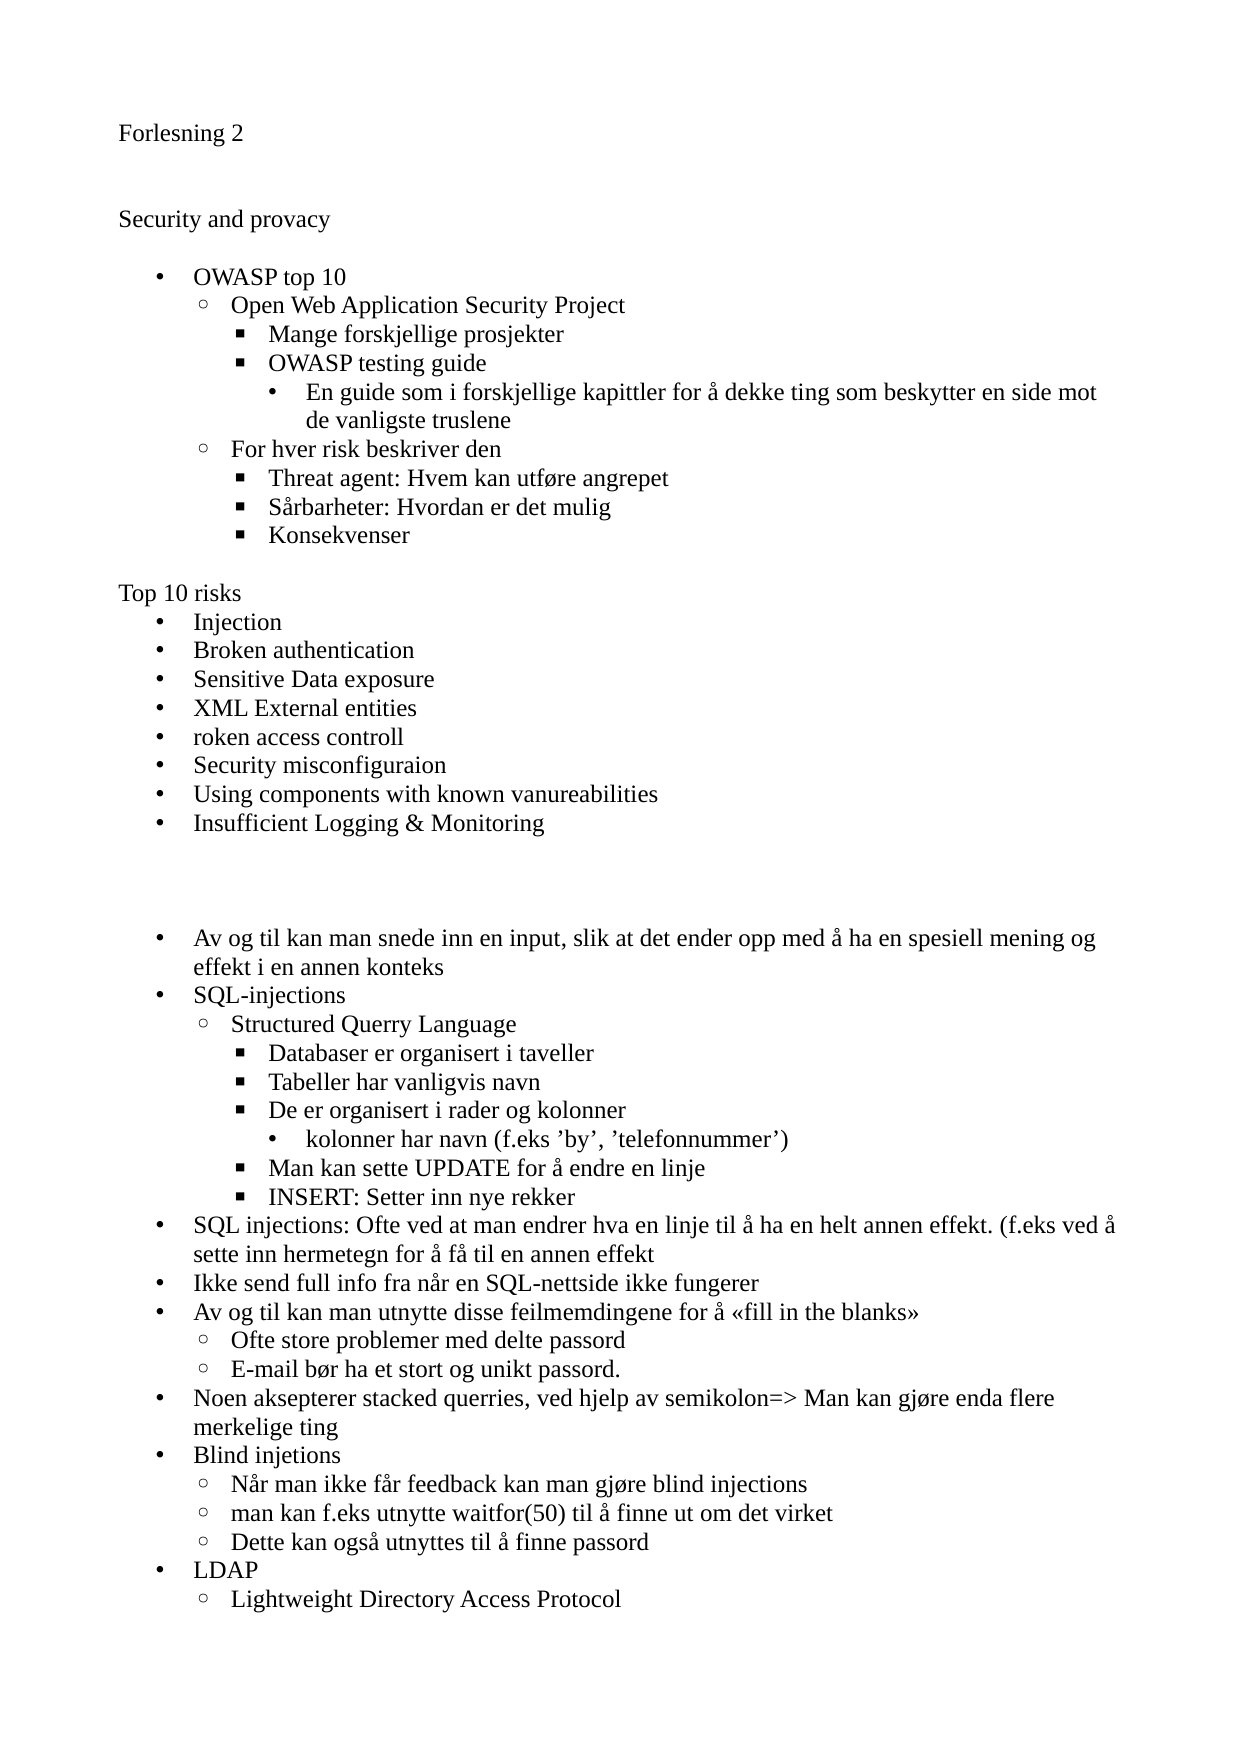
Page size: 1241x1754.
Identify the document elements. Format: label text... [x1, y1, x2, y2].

list Blind injetions [156, 1441, 1122, 1469]
list SQL injections: Ofte ved at man endrer hva en linje til å ha en helt annen effekt. (f.eks ved å sette inn hermetegn for å få til en annen effekt [156, 1211, 1122, 1268]
list Av og til kan man snede inn en input, slik at det ender opp med å ha en spesiell mening og effekt i en annen konteks [156, 923, 1122, 981]
list Tabeller har vanligvis navn [231, 1067, 1122, 1096]
list Man kan sette UPDATE for å endre en linje [231, 1153, 1122, 1182]
list Dette kan også utnyttes til å finne passord [193, 1527, 1122, 1556]
list OWASP top 10 [156, 262, 1122, 291]
list Av og til kan man utnytte disse feilmemdingene for å «fill in the blanks» [156, 1297, 1122, 1326]
list Security misconfiguraion [156, 751, 1122, 779]
list Ofte store problemer med delte passord [193, 1326, 1122, 1354]
list Open Web Application Security Project [193, 291, 1122, 319]
list kolonner har navn (f.eks ’by’, ’telefonnummer’) [268, 1124, 1122, 1153]
text Top 10 risks [118, 578, 1122, 607]
list Using components with known vanureabilities [156, 779, 1122, 808]
list For hver risk beskriver den [193, 434, 1122, 463]
list Broken authentication [156, 636, 1122, 664]
list Databaser er organisert i taveller [231, 1038, 1122, 1067]
list OWASP testing guide [231, 348, 1122, 377]
text Forlesning 2 [118, 118, 1122, 147]
list Når man ikke får feedback kan man gjøre blind injections [193, 1469, 1122, 1498]
list Lightweight Directory Access Protocol [193, 1584, 1122, 1613]
list Noen aksepterer stacked querries, ved hjelp av semikolon=> Man kan gjøre enda flere merkelige ting [156, 1383, 1122, 1441]
list Mange forskjellige prosjekter [231, 319, 1122, 348]
list E-mail bør ha et stort og unikt passord. [193, 1354, 1122, 1383]
list En guide som i forskjellige kapittler for å dekke ting som beskytter en side mot de vanligste truslene [268, 377, 1122, 434]
list SQL-injections [156, 981, 1122, 1009]
list Sensitive Data exposure [156, 664, 1122, 693]
list INSERT: Setter inn nye rekker [231, 1182, 1122, 1211]
list roken access controll [156, 722, 1122, 751]
text Security and provacy [118, 204, 1122, 233]
list Injection [156, 607, 1122, 636]
list De er organisert i rader og kolonner [231, 1096, 1122, 1124]
list Konsekvenser [231, 521, 1122, 549]
list XML External entities [156, 693, 1122, 722]
list Threat agent: Hvem kan utføre angrepet [231, 463, 1122, 492]
list LDAP [156, 1556, 1122, 1584]
list Structured Querry Language [193, 1009, 1122, 1038]
list Insufficient Logging & Monitoring [156, 808, 1122, 837]
list man kan f.eks utnytte waitfor(50) til å finne ut om det virket [193, 1498, 1122, 1527]
list Ikke send full info fra når en SQL-nettside ikke fungerer [156, 1268, 1122, 1297]
list Sårbarheter: Hvordan er det mulig [231, 492, 1122, 521]
